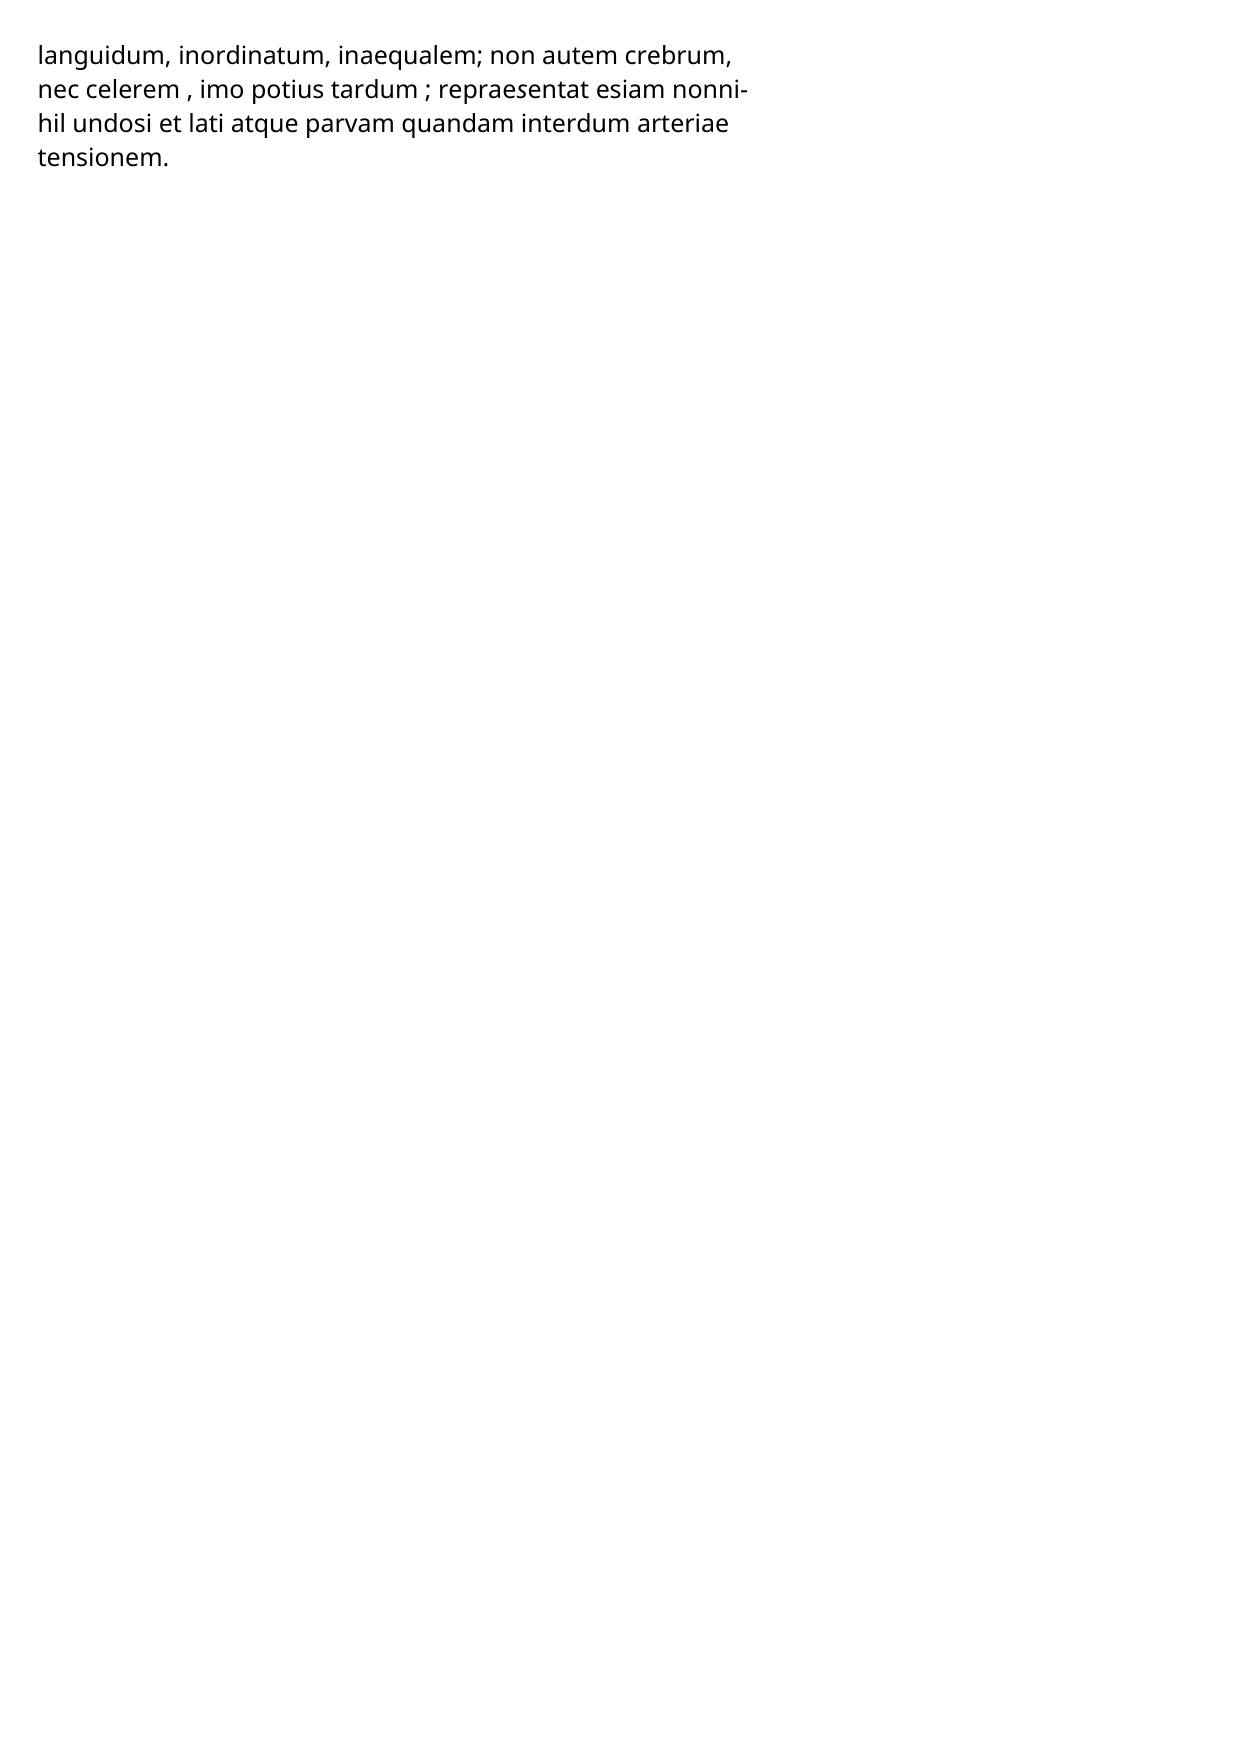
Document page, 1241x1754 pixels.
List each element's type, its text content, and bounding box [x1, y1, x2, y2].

text languidum, inordinatum, inaequalem; non autem crebrum, nec celerem , imo potius tardum ; repraesentat esiam nonni- hil undosi et lati atque parvam quandam interdum arteriae tensionem. [37, 37, 1203, 174]
